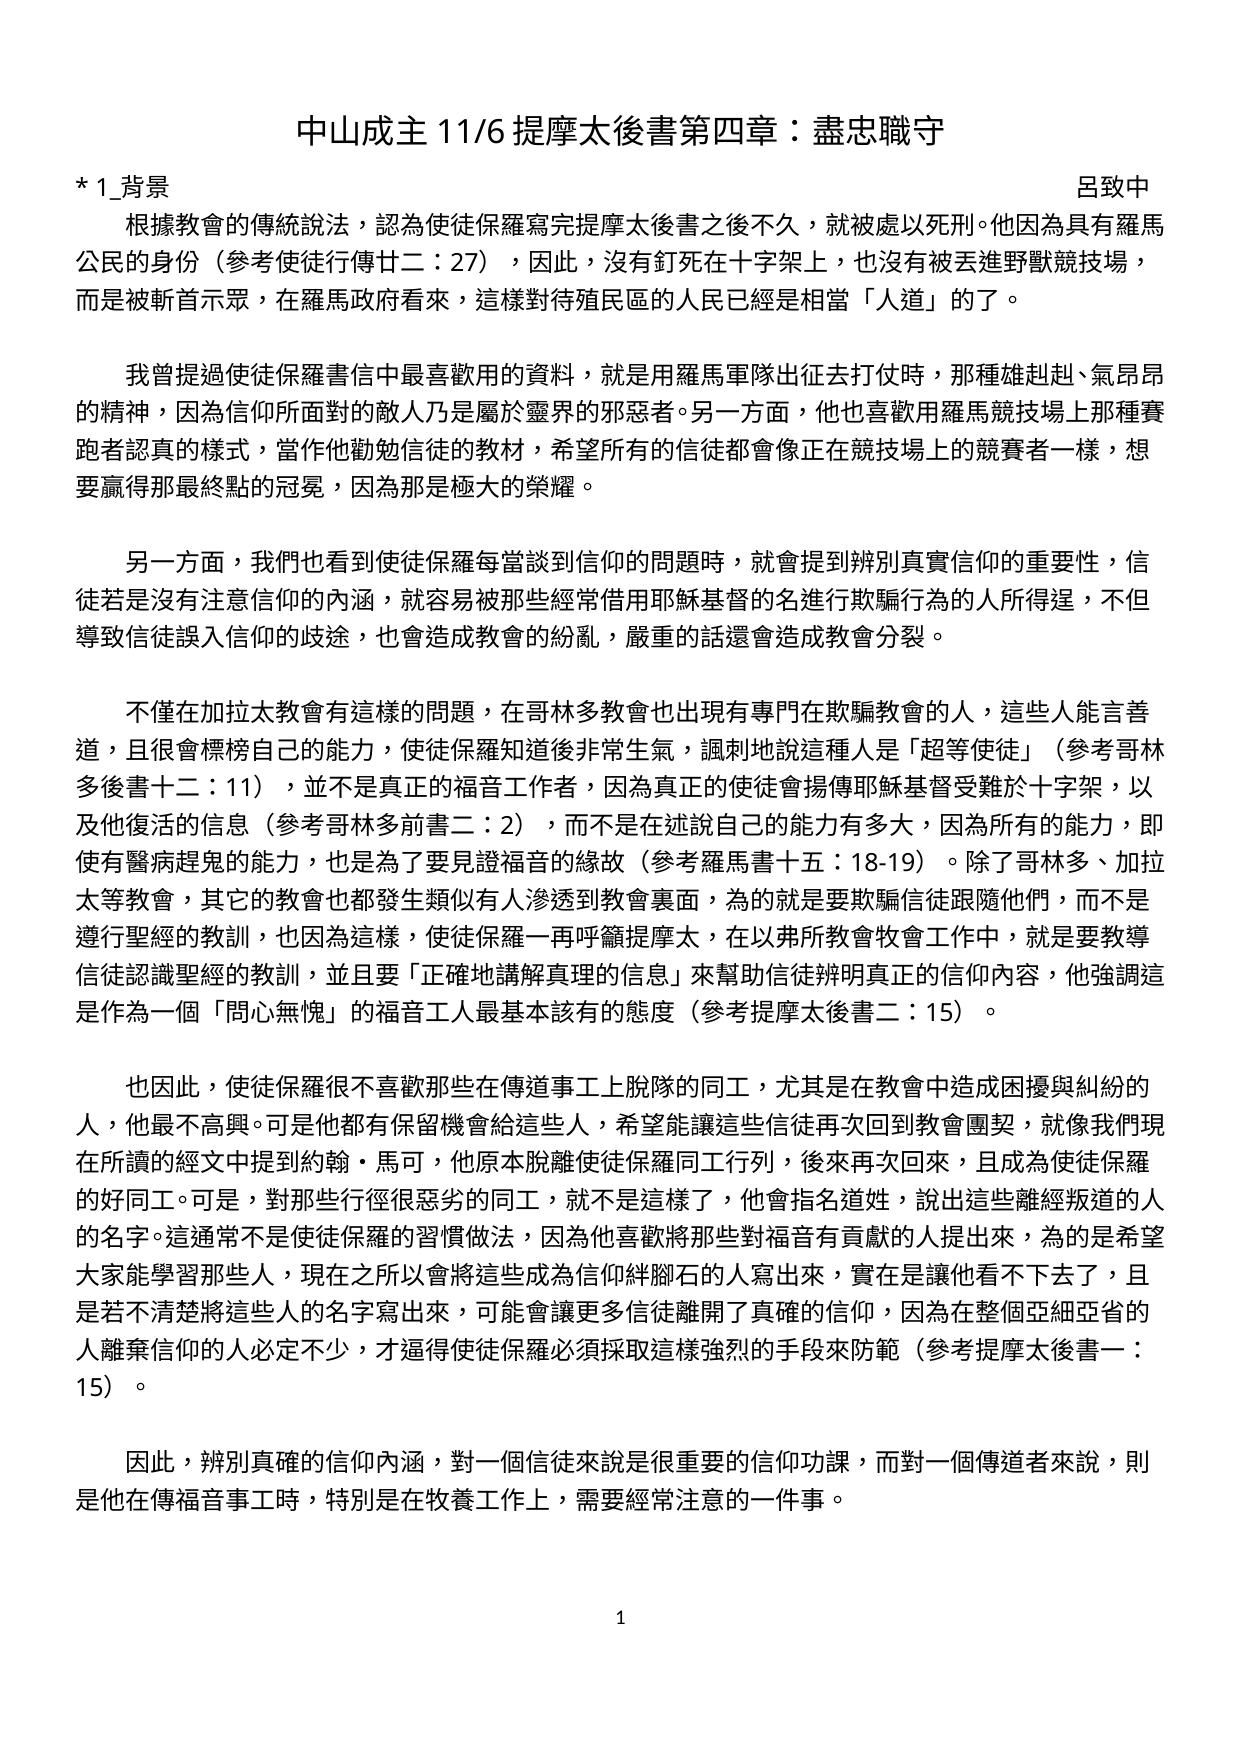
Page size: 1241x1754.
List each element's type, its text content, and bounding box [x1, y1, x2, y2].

text 也因此，使徒保羅很不喜歡那些在傳道事工上脫隊的同工，尤其是在教會中造成困擾與糾紛的人，他最不高興。可是他都有保留機會給這些人，希望能讓這些信徒再次回到教會團契，就像我們現在所讀的經文中提到約翰‧馬可，他原本脫離使徒保羅同工行列，後來再次回來，且成為使徒保羅的好同工。可是，對那些行徑很惡劣的同工，就不是這樣了，他會指名道姓，說出這些離經叛道的人的名字。這通常不是使徒保羅的習慣做法，因為他喜歡將那些對福音有貢獻的人提出來，為的是希望大家能學習那些人，現在之所以會將這些成為信仰絆腳石的人寫出來，實在是讓他看不下去了，且是若不清楚將這些人的名字寫出來，可能會讓更多信徒離開了真確的信仰，因為在整個亞細亞省的人離棄信仰的人必定不少，才逼得使徒保羅必須採取這樣強烈的手段來防範（參考提摩太後書一：15）。 [75, 1067, 1165, 1404]
text 我曾提過使徒保羅書信中最喜歡用的資料，就是用羅馬軍隊出征去打仗時，那種雄赳赳、氣昂昂的精神，因為信仰所面對的敵人乃是屬於靈界的邪惡者。另一方面，他也喜歡用羅馬競技場上那種賽跑者認真的樣式，當作他勸勉信徒的教材，希望所有的信徒都會像正在競技場上的競賽者一樣，想要贏得那最終點的冠冕，因為那是極大的榮耀。 [75, 354, 1165, 504]
text 另一方面，我們也看到使徒保羅每當談到信仰的問題時，就會提到辨別真實信仰的重要性，信徒若是沒有注意信仰的內涵，就容易被那些經常借用耶穌基督的名進行欺騙行為的人所得逞，不但導致信徒誤入信仰的歧途，也會造成教會的紛亂，嚴重的話還會造成教會分裂。 [75, 542, 1165, 654]
text 不僅在加拉太教會有這樣的問題，在哥林多教會也出現有專門在欺騙教會的人，這些人能言善道，且很會標榜自己的能力，使徒保羅知道後非常生氣，諷刺地說這種人是「超等使徒」（參考哥林多後書十二：11），並不是真正的福音工作者，因為真正的使徒會揚傳耶穌基督受難於十字架，以及他復活的信息（參考哥林多前書二：2），而不是在述說自己的能力有多大，因為所有的能力，即使有醫病趕鬼的能力，也是為了要見證福音的緣故（參考羅馬書十五：18-19）。除了哥林多、加拉太等教會，其它的教會也都發生類似有人滲透到教會裏面，為的就是要欺騙信徒跟隨他們，而不是遵行聖經的教訓，也因為這樣，使徒保羅一再呼籲提摩太，在以弗所教會牧會工作中，就是要教導信徒認識聖經的教訓，並且要「正確地講解真理的信息」來幫助信徒辨明真正的信仰內容，他強調這是作為一個「問心無愧」的福音工人最基本該有的態度（參考提摩太後書二：15）。 [75, 692, 1165, 1029]
text 中山成主 11/6提摩太後書第四章：盡忠職守 [75, 92, 1165, 167]
text 根據教會的傳統說法，認為使徒保羅寫完提摩太後書之後不久，就被處以死刑。他因為具有羅馬公民的身份（參考使徒行傳廿二：27），因此，沒有釘死在十字架上，也沒有被丟進野獸競技場，而是被斬首示眾，在羅馬政府看來，這樣對待殖民區的人民已經是相當「人道」的了。 [75, 204, 1165, 317]
text * 1_背景 呂致中 [75, 167, 1165, 204]
text 因此，辨別真確的信仰內涵，對一個信徒來說是很重要的信仰功課，而對一個傳道者來說，則是他在傳福音事工時，特別是在牧養工作上，需要經常注意的一件事。 [75, 1442, 1165, 1517]
